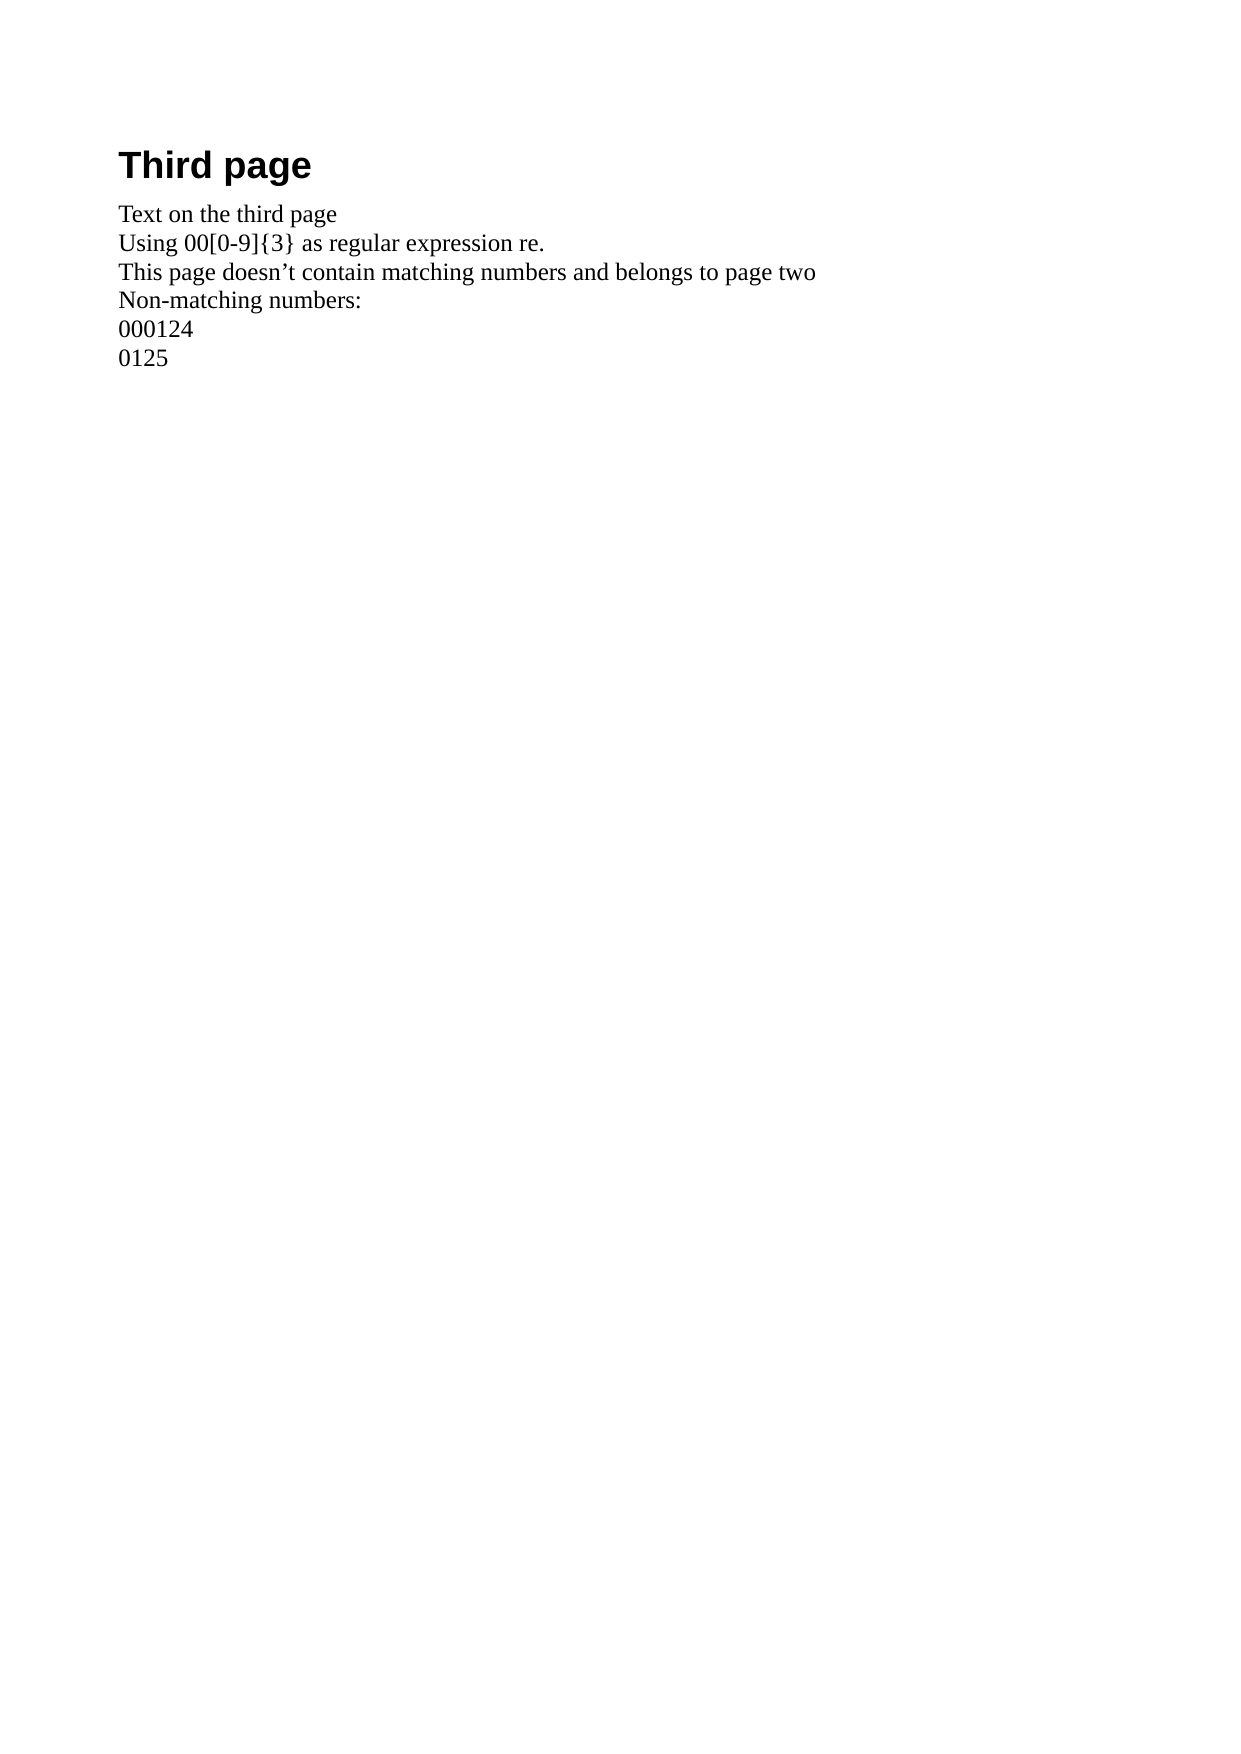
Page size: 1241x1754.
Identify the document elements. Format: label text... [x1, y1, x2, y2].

text Non-matching numbers: [118, 286, 1122, 314]
subtitle Third page [118, 143, 1122, 187]
text Text on the third page [118, 199, 1122, 228]
text 000124 [118, 314, 1122, 343]
text 0125 [118, 343, 1122, 372]
text Using 00[0-9]{3} as regular expression re. [118, 228, 1122, 257]
text This page doesn’t contain matching numbers and belongs to page two [118, 257, 1122, 286]
